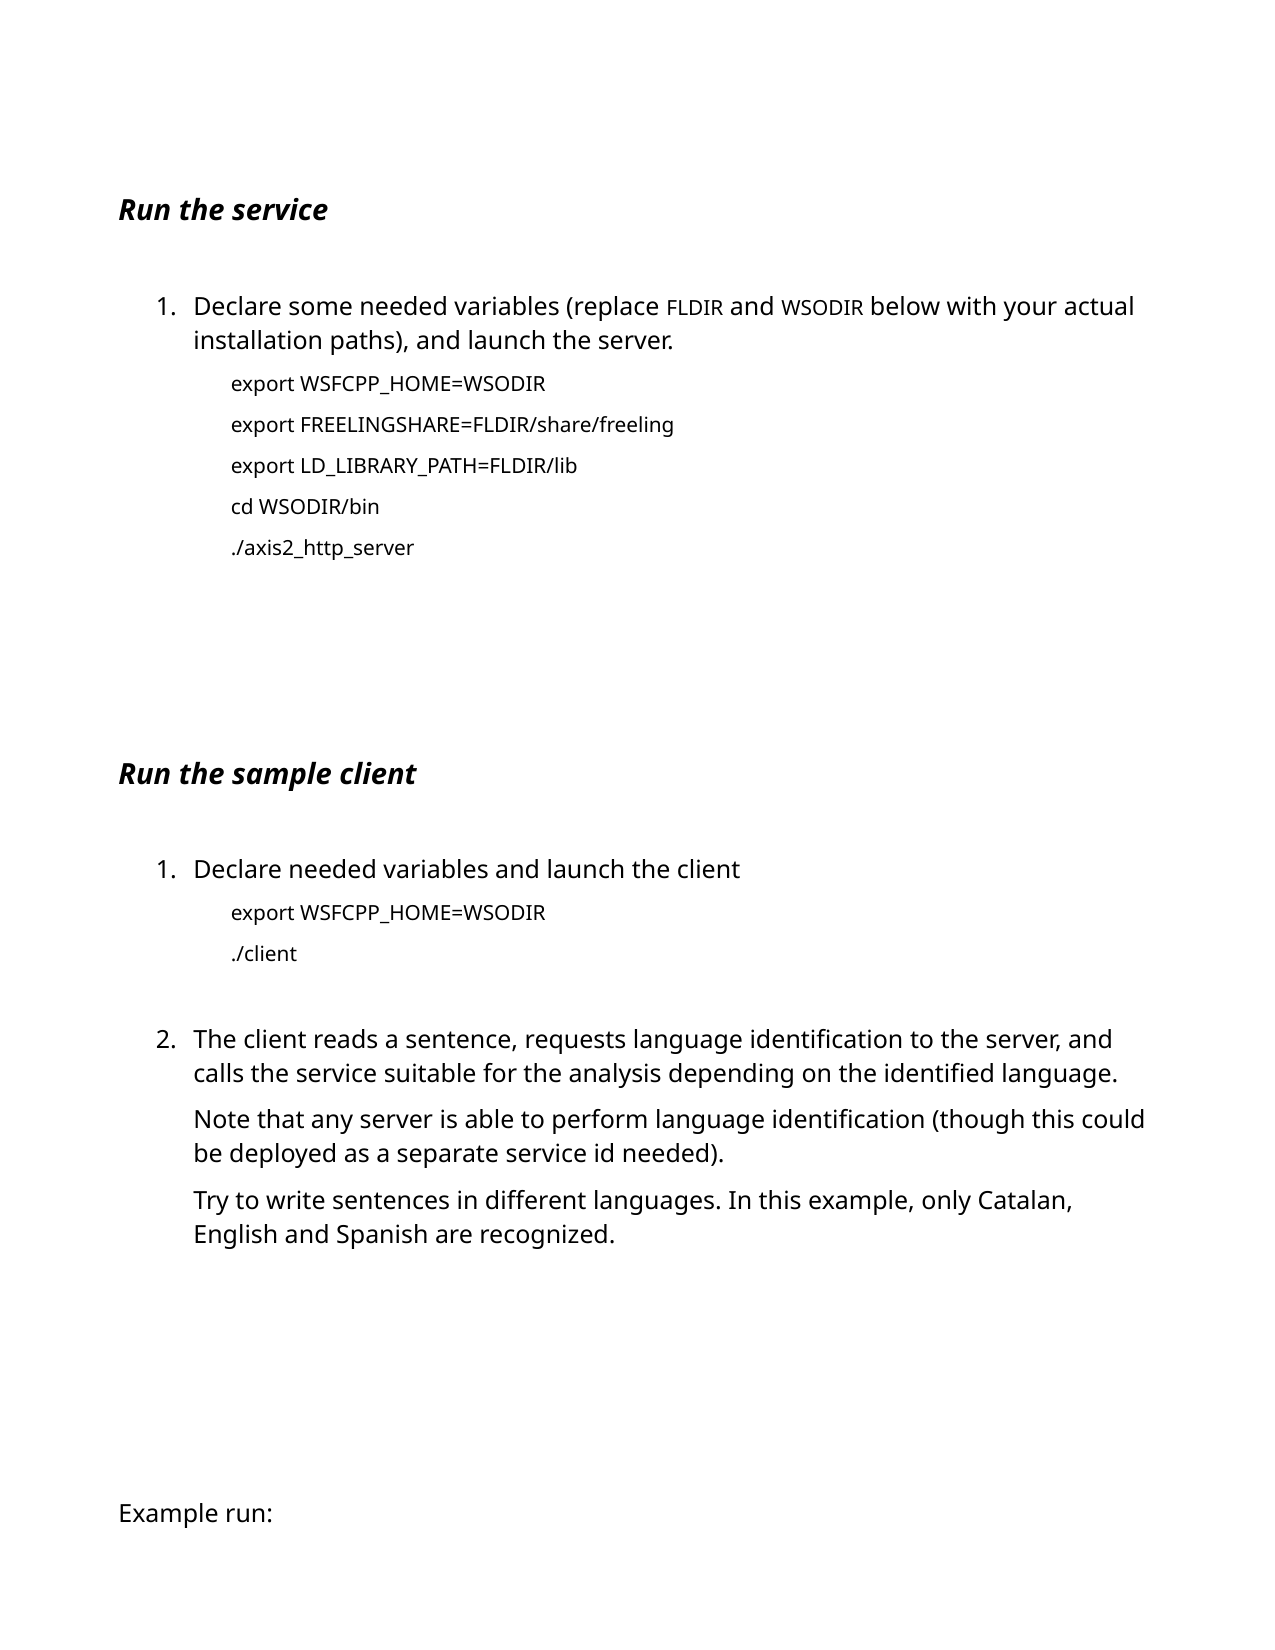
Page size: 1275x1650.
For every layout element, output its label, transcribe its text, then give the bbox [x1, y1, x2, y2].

text Example run: [118, 1496, 1157, 1530]
list Declare some needed variables (replace FLDIR and WSODIR below with your actual installation paths), and launch the server. [156, 288, 1157, 357]
subtitle Run the service [118, 190, 1157, 229]
list export LD_LIBRARY_PATH=FLDIR/lib [193, 451, 1157, 479]
list The client reads a sentence, requests language identification to the server, and calls the service suitable for the analysis depending on the identified language. [156, 1021, 1157, 1089]
list export FREELINGSHARE=FLDIR/share/freeling [193, 410, 1157, 438]
list export WSFCPP_HOME=WSODIR [193, 369, 1157, 397]
list Declare needed variables and launch the client [156, 852, 1157, 886]
subtitle Run the sample client [118, 753, 1157, 793]
list Try to write sentences in different languages. In this example, only Catalan, English and Spanish are recognized. [156, 1182, 1157, 1251]
list ./axis2_http_server [193, 533, 1157, 561]
list Note that any server is able to perform language identification (though this could be deployed as a separate service id needed). [156, 1102, 1157, 1170]
list cd WSODIR/bin [193, 492, 1157, 520]
list export WSFCPP_HOME=WSODIR [193, 898, 1157, 927]
list ./client [193, 939, 1157, 968]
